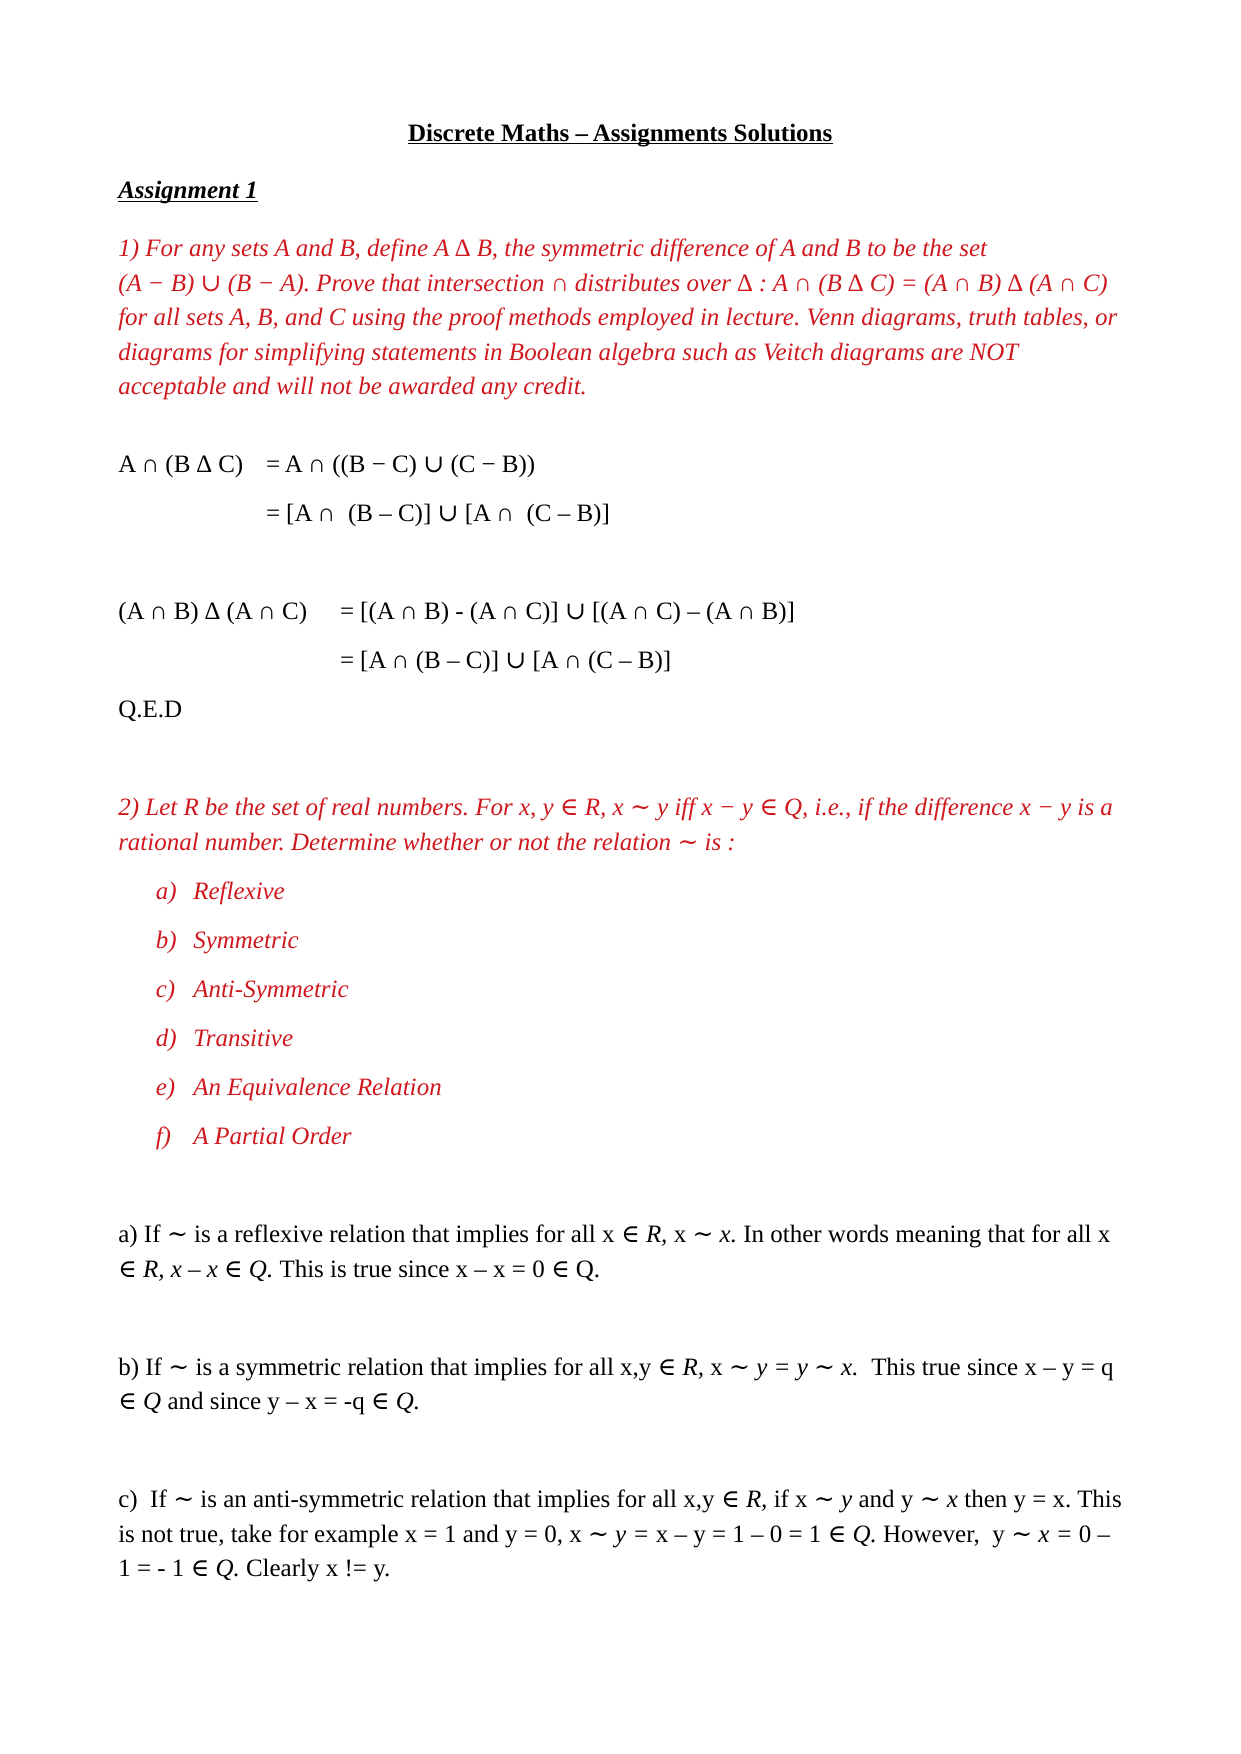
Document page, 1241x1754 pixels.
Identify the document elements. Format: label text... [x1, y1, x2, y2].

list Anti-Symmetric [156, 974, 1122, 1003]
text A ∩ (B ∆ C) = A ∩ ((B − C) ∪ (C − B)) [118, 449, 1122, 478]
list Reflexive [156, 876, 1122, 904]
text 1) For any sets A and B, define A ∆ B, the symmetric difference of A and B to be the set (A − B) ∪ (B − A). Prove that intersection ∩ distributes over ∆ : A ∩ (B ∆ C) = (A ∩ B) ∆ (A ∩ C) for all sets A, B, and C using the proof methods employed in lecture. Venn diagrams, truth tables, or diagrams for simplifying statements in Boolean algebra such as Veitch diagrams are NOT acceptable and will not be awarded any credit. [118, 233, 1122, 400]
list Transitive [156, 1023, 1122, 1052]
text Q.E.D [118, 694, 1122, 723]
text a) If ∼ is a reflexive relation that implies for all x ∈ R, x ∼ x. In other words meaning that for all x ∈ R, x – x ∈ Q. This is true since x – x = 0 ∈ Q. [118, 1219, 1122, 1282]
text = [A ∩ (B – C)] ∪ [A ∩ (C – B)] [118, 498, 1122, 527]
text (A ∩ B) ∆ (A ∩ C) = [(A ∩ B) - (A ∩ C)] ∪ [(A ∩ C) – (A ∩ B)] [118, 596, 1122, 625]
list An Equivalence Relation [156, 1072, 1122, 1101]
list Symmetric [156, 925, 1122, 954]
list A Partial Order [156, 1121, 1122, 1150]
text Discrete Maths – Assignments Solutions [118, 118, 1122, 147]
text Assignment 1 [118, 176, 1122, 204]
text b) If ∼ is a symmetric relation that implies for all x,y ∈ R, x ∼ y = y ∼ x. This true since x – y = q ∈ Q and since y – x = -q ∈ Q. [118, 1352, 1122, 1415]
text c) If ∼ is an anti-symmetric relation that implies for all x,y ∈ R, if x ∼ y and y ∼ x then y = x. This is not true, take for example x = 1 and y = 0, x ∼ y = x – y = 1 – 0 = 1 ∈ Q. However, y ∼ x = 0 – 1 = - 1 ∈ Q. Clearly x != y. [118, 1484, 1122, 1582]
text 2) Let R be the set of real numbers. For x, y ∈ R, x ∼ y iff x − y ∈ Q, i.e., if the difference x − y is a rational number. Determine whether or not the relation ∼ is : [118, 792, 1122, 856]
text = [A ∩ (B – C)] ∪ [A ∩ (C – B)] [118, 645, 1122, 674]
